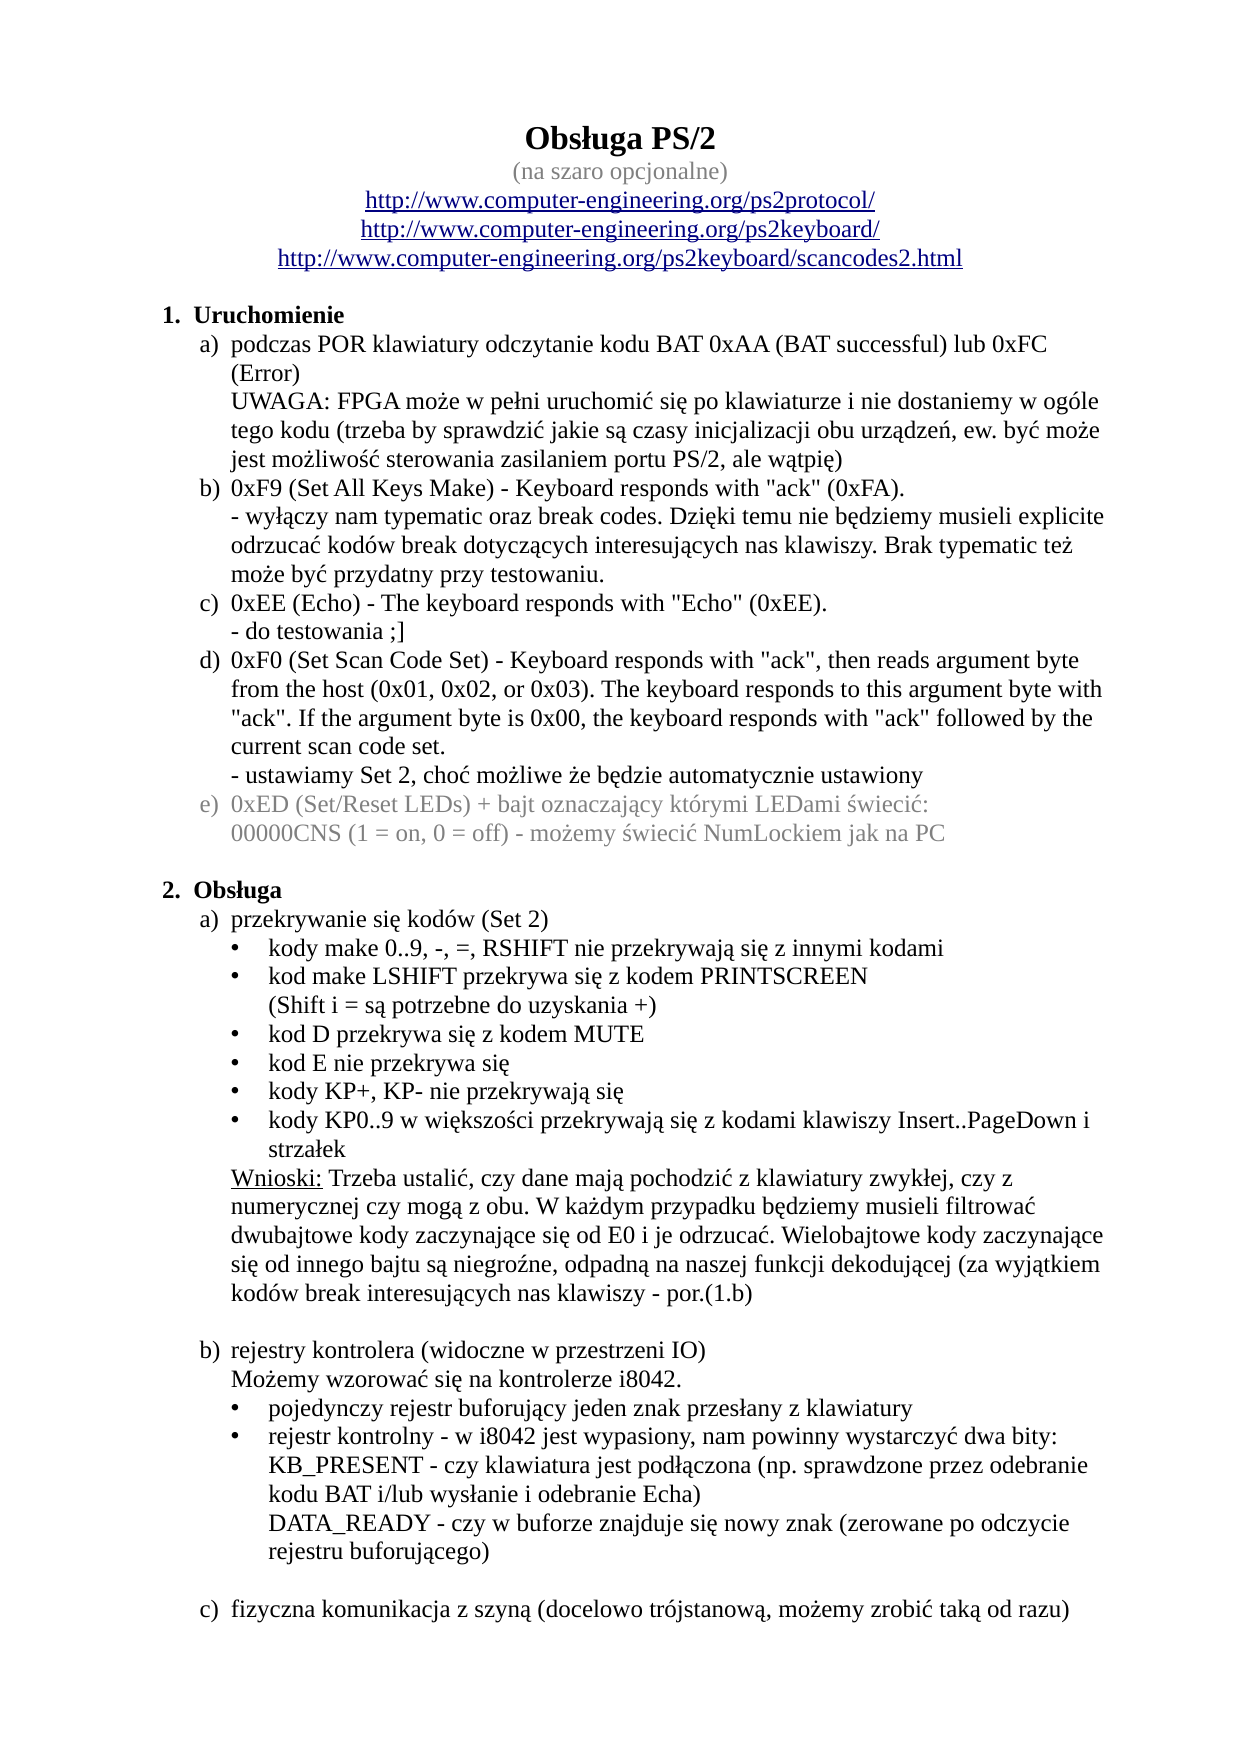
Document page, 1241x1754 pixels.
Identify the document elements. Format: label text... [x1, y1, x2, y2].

text http://www.computer-engineering.org/ps2protocol/ [118, 185, 1122, 214]
list - wyłączy nam typematic oraz break codes. Dzięki temu nie będziemy musieli explicite odrzucać kodów break dotyczących interesujących nas klawiszy. Brak typematic też może być przydatny przy testowaniu. [193, 501, 1122, 588]
list rejestry kontrolera (widoczne w przestrzeni IO) [193, 1335, 1122, 1364]
list kod E nie przekrywa się [231, 1048, 1122, 1076]
list Obsługa [156, 875, 1122, 904]
list 0xF9 (Set All Keys Make) - Keyboard responds with "ack" (0xFA). [193, 473, 1122, 501]
list pojedynczy rejestr buforujący jeden znak przesłany z klawiatury [231, 1393, 1122, 1421]
list (Shift i = są potrzebne do uzyskania +) [231, 990, 1122, 1019]
list 00000CNS (1 = on, 0 = off) - możemy świecić NumLockiem jak na PC [193, 818, 1122, 846]
list - do testowania ;] [193, 616, 1122, 645]
list podczas POR klawiatury odczytanie kodu BAT 0xAA (BAT successful) lub 0xFC (Error) [193, 329, 1122, 386]
list kod D przekrywa się z kodem MUTE [231, 1019, 1122, 1048]
list 0xEE (Echo) - The keyboard responds with "Echo" (0xEE). [193, 588, 1122, 616]
list Wnioski: Trzeba ustalić, czy dane mają pochodzić z klawiatury zwykłej, czy z numerycznej czy mogą z obu. W każdym przypadku będziemy musieli filtrować dwubajtowe kody zaczynające się od E0 i je odrzucać. Wielobajtowe kody zaczynające się od innego bajtu są niegroźne, odpadną na naszej funkcji dekodującej (za wyjątkiem kodów break interesujących nas klawiszy - por.(1.b) [193, 1163, 1122, 1306]
text http://www.computer-engineering.org/ps2keyboard/scancodes2.html [118, 243, 1122, 271]
list UWAGA: FPGA może w pełni uruchomić się po klawiaturze i nie dostaniemy w ogóle tego kodu (trzeba by sprawdzić jakie są czasy inicjalizacji obu urządzeń, ew. być może jest możliwość sterowania zasilaniem portu PS/2, ale wątpię) [193, 386, 1122, 473]
list - ustawiamy Set 2, choć możliwe że będzie automatycznie ustawiony [193, 760, 1122, 789]
list Uruchomienie [156, 300, 1122, 329]
text http://www.computer-engineering.org/ps2keyboard/ [118, 214, 1122, 243]
text Obsługa PS/2 [118, 118, 1122, 156]
list przekrywanie się kodów (Set 2) [193, 904, 1122, 933]
list Możemy wzorować się na kontrolerze i8042. [193, 1364, 1122, 1393]
list DATA_READY - czy w buforze znajduje się nowy znak (zerowane po odczycie rejestru buforującego) [231, 1508, 1122, 1565]
list fizyczna komunikacja z szyną (docelowo trójstanową, możemy zrobić taką od razu) [193, 1594, 1122, 1623]
list kody KP0..9 w większości przekrywają się z kodami klawiszy Insert..PageDown i strzałek [231, 1105, 1122, 1163]
list rejestr kontrolny - w i8042 jest wypasiony, nam powinny wystarczyć dwa bity: KB_PRESENT - czy klawiatura jest podłączona (np. sprawdzone przez odebranie kodu BAT i/lub wysłanie i odebranie Echa) [231, 1421, 1122, 1508]
list 0xF0 (Set Scan Code Set) - Keyboard responds with "ack", then reads argument byte from the host (0x01, 0x02, or 0x03). The keyboard responds to this argument byte with "ack". If the argument byte is 0x00, the keyboard responds with "ack" followed by the current scan code set. [193, 645, 1122, 760]
list kod make LSHIFT przekrywa się z kodem PRINTSCREEN [231, 961, 1122, 990]
list kody make 0..9, -, =, RSHIFT nie przekrywają się z innymi kodami [231, 933, 1122, 961]
text (na szaro opcjonalne) [118, 156, 1122, 185]
list 0xED (Set/Reset LEDs) + bajt oznaczający którymi LEDami świecić: [193, 789, 1122, 818]
list kody KP+, KP- nie przekrywają się [231, 1076, 1122, 1105]
